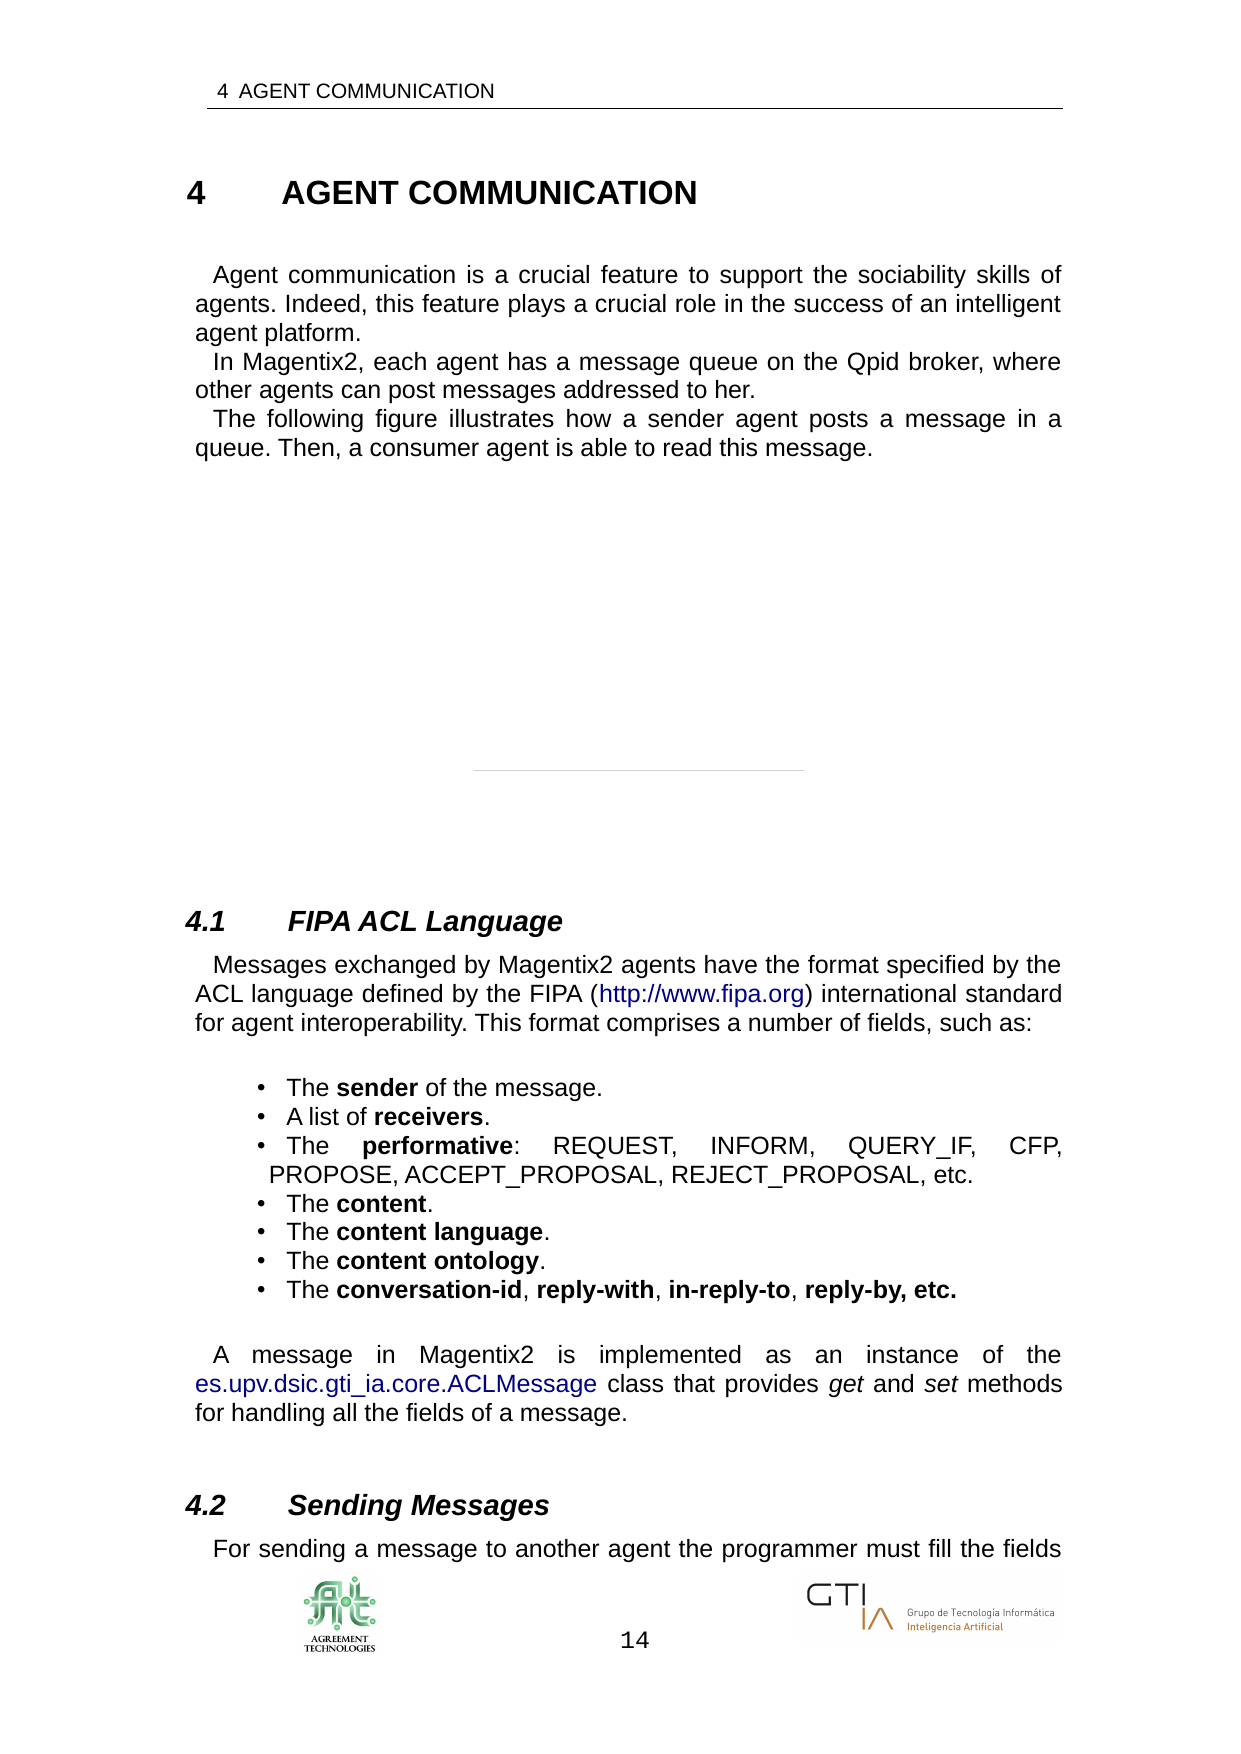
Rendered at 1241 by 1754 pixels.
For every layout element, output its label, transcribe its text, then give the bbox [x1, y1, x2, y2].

subtitle Sending Messages [177, 1488, 1063, 1522]
list The performative: REQUEST, INFORM, QUERY_IF, CFP, PROPOSE, ACCEPT_PROPOSAL, REJECT_PROPOSAL, etc. [239, 1131, 1063, 1188]
list The content ontology. [239, 1246, 1063, 1275]
text A message in Magentix2 is implemented as an instance of the es.upv.dsic.gti_ia.core.ACLMessage class that provides get and set methods for handling all the fields of a message. [195, 1340, 1063, 1427]
list The sender of the message. [239, 1073, 1063, 1102]
text For sending a message to another agent the programmer must fill the fields [195, 1534, 1063, 1563]
list The conversation-id, reply-with, in-reply-to, reply-by, etc. [239, 1275, 1063, 1304]
subtitle AGENT COMMUNICATION [177, 173, 1063, 211]
text In Magentix2, each agent has a message queue on the Qpid broker, where other agents can post messages addressed to her. [195, 346, 1063, 404]
list The content language. [239, 1217, 1063, 1246]
subtitle FIPA ACL Language [177, 904, 1063, 938]
list The content. [239, 1188, 1063, 1217]
text Messages exchanged by Magentix2 agents have the format specified by the ACL language defined by the FIPA (http://www.fipa.org) international standard for agent interoperability. This format comprises a number of fields, such as: [195, 951, 1063, 1037]
picture [299, 1573, 380, 1657]
text Agent communication is a crucial feature to support the sociability skills of agents. Indeed, this feature plays a crucial role in the success of an intelligent agent platform. [195, 260, 1063, 346]
text The following figure illustrates how a sender agent posts a message in a queue. Then, a consumer agent is able to read this message. [195, 404, 1063, 461]
picture [797, 1573, 1063, 1642]
list A list of receivers. [239, 1102, 1063, 1131]
